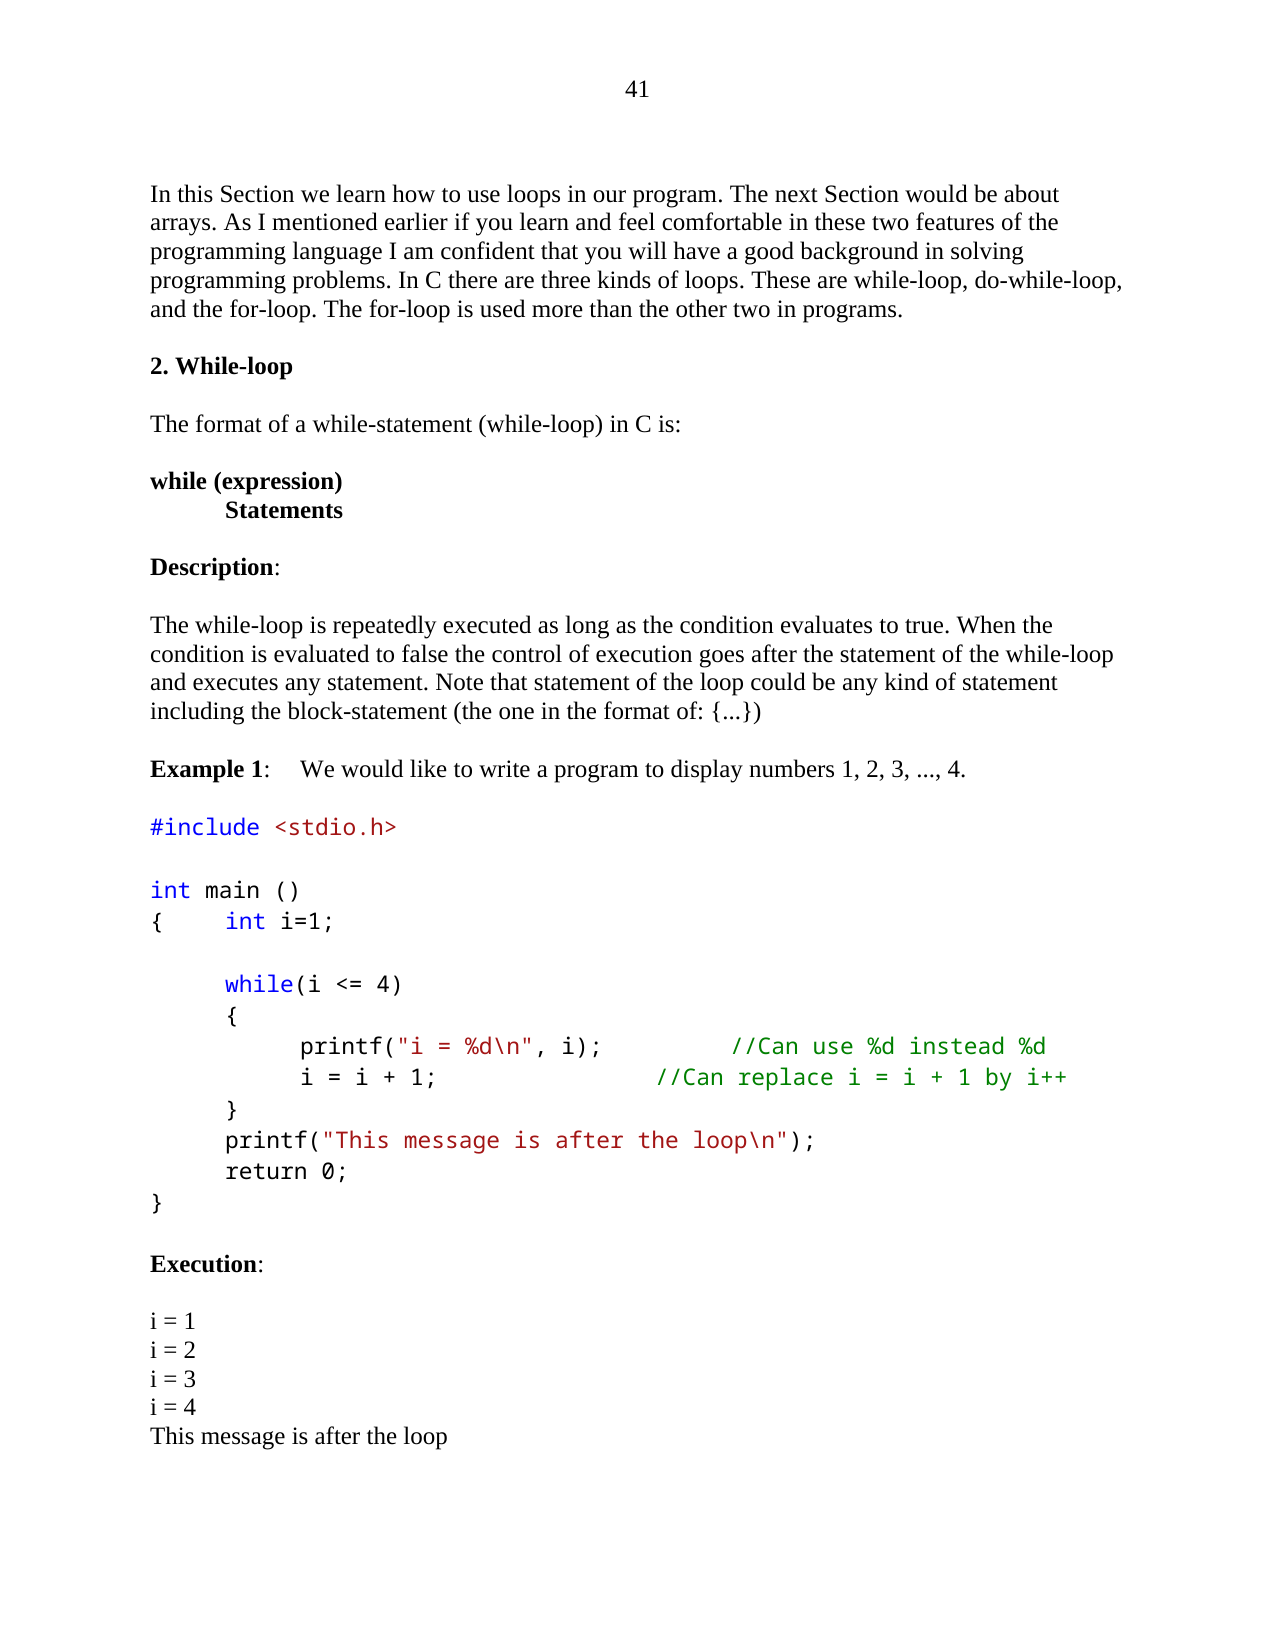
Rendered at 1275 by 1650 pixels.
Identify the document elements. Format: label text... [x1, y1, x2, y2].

subtitle i = 1 [150, 1306, 1125, 1335]
subtitle i = 3 [150, 1364, 1125, 1392]
subtitle } [150, 1092, 1125, 1124]
subtitle i = 2 [150, 1335, 1125, 1364]
subtitle i = 4 [150, 1392, 1125, 1421]
subtitle The while-loop is repeatedly executed as long as the condition evaluates to true. When the condition is evaluated to false the control of execution goes after the statement of the while-loop and executes any statement. Note that statement of the loop could be any kind of statement including the block-statement (the one in the format of: {...}) [150, 610, 1125, 725]
subtitle { [150, 999, 1125, 1030]
subtitle while (expression) [150, 466, 1125, 495]
subtitle while(i <= 4) [150, 967, 1125, 999]
subtitle int main () [150, 874, 1125, 905]
subtitle { int i=1; [150, 905, 1125, 936]
subtitle return 0; [150, 1155, 1125, 1186]
subtitle i = i + 1; //Can replace i = i + 1 by i++ [150, 1061, 1125, 1092]
subtitle Example 1: We would like to write a program to display numbers 1, 2, 3, ..., 4. [150, 754, 1125, 782]
subtitle } [150, 1186, 1125, 1217]
subtitle printf("i = %d\n", i); //Can use %d instead %d [150, 1030, 1125, 1061]
subtitle 2. While-loop [150, 351, 1125, 380]
subtitle This message is after the loop [150, 1421, 1125, 1450]
subtitle printf("This message is after the loop\n"); [150, 1124, 1125, 1155]
subtitle Execution: [150, 1249, 1125, 1277]
subtitle The format of a while-statement (while-loop) in C is: [150, 409, 1125, 437]
subtitle Description: [150, 552, 1125, 581]
subtitle Statements [150, 495, 1125, 524]
subtitle In this Section we learn how to use loops in our program. The next Section would be about arrays. As I mentioned earlier if you learn and feel comfortable in these two features of the programming language I am confident that you will have a good background in solving programming problems. In C there are three kinds of loops. These are while-loop, do-while-loop, and the for-loop. The for-loop is used more than the other two in programs. [150, 179, 1125, 322]
subtitle #include <stdio.h> [150, 811, 1125, 842]
